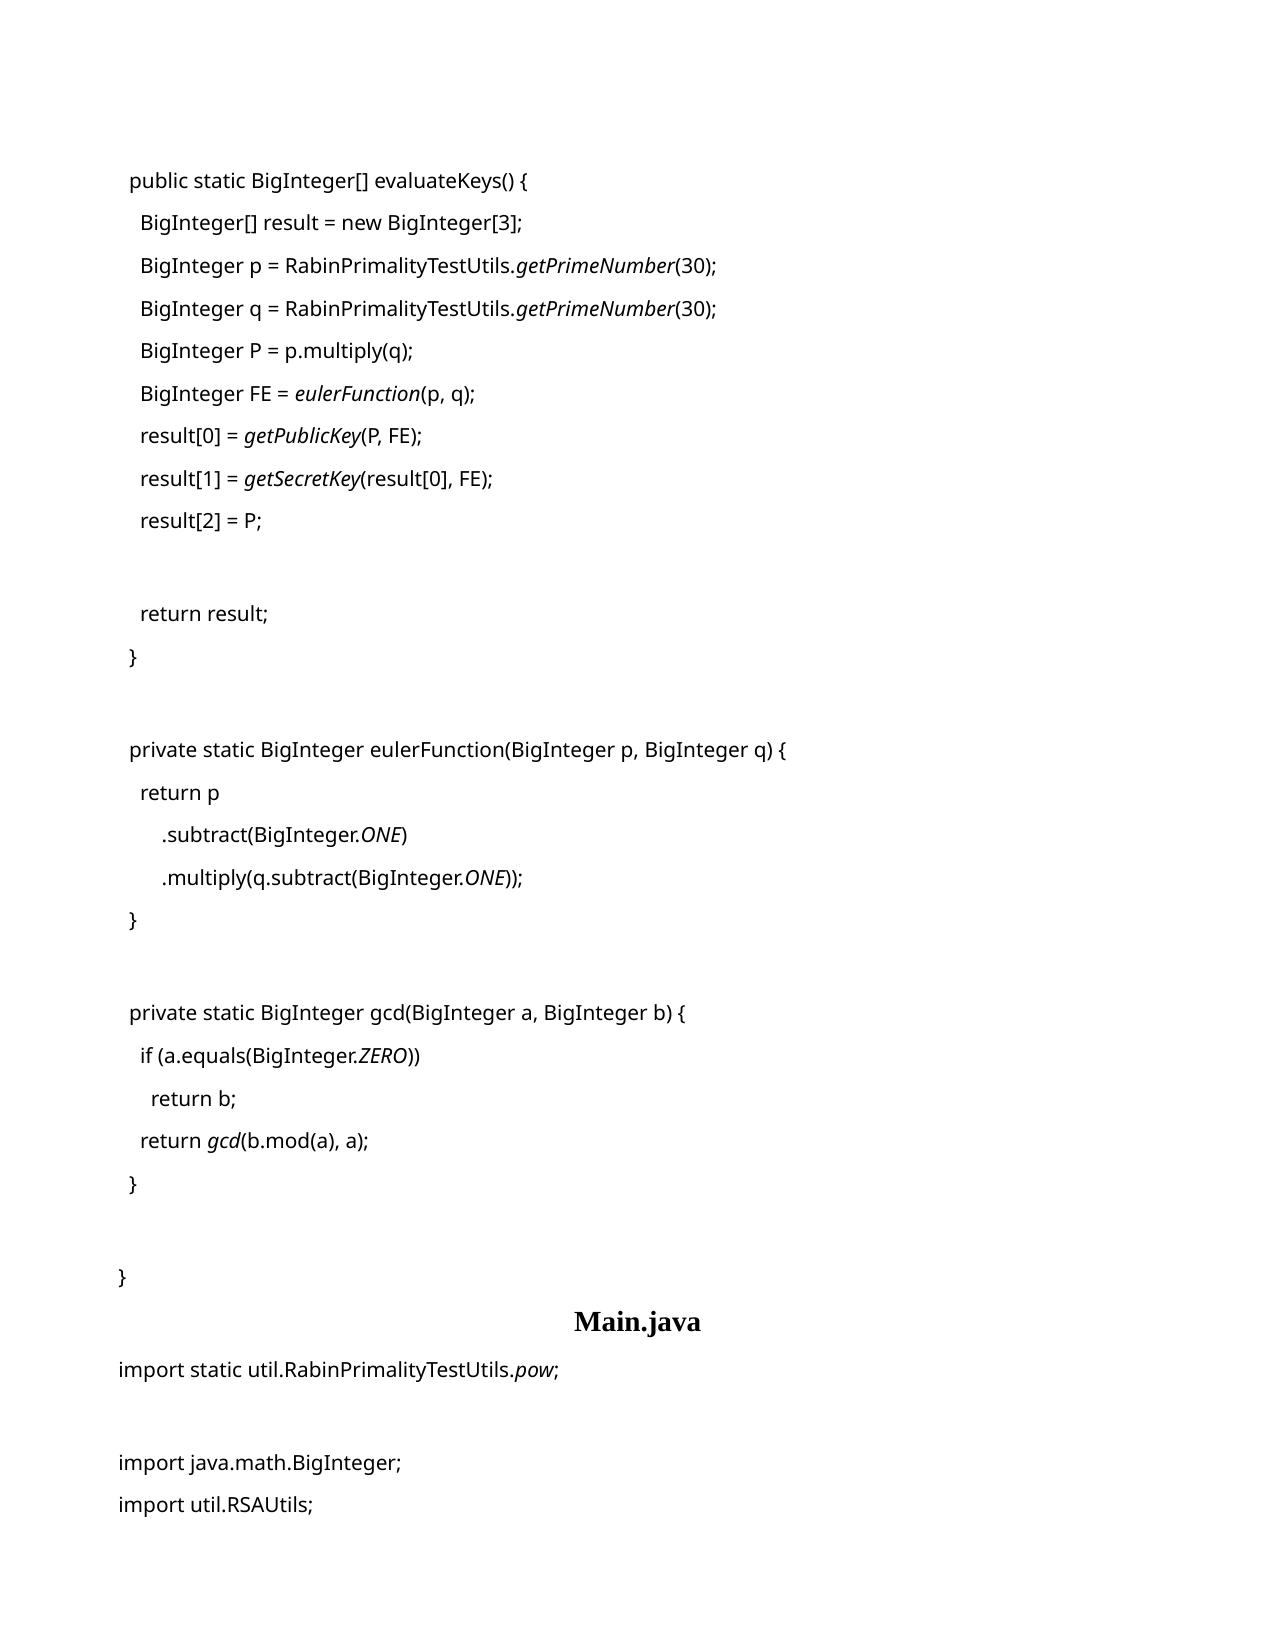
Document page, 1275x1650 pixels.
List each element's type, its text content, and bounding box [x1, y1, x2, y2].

text Main.java [118, 1304, 1157, 1338]
text public static BigInteger[] evaluateKeys() { BigInteger[] result = new BigInteger[3]; BigInteger p = RabinPrimalityTestUtils.getPrimeNumber(30); BigInteger q = RabinPrimalityTestUtils.getPrimeNumber(30); BigInteger P = p.multiply(q); BigInteger FE = eulerFunction(p, q); result[0] = getPublicKey(P, FE); result[1] = getSecretKey(result[0], FE); result[2] = P; return result; } private static BigInteger eulerFunction(BigInteger p, BigInteger q) { return p .subtract(BigInteger.ONE) .multiply(q.subtract(BigInteger.ONE)); } private static BigInteger gcd(BigInteger a, BigInteger b) { if (a.equals(BigInteger.ZERO)) return b; return gcd(b.mod(a), a); } } [118, 118, 1157, 1290]
text import static util.RabinPrimalityTestUtils.pow; import java.math.BigInteger; import util.RSAUtils; [118, 1355, 1157, 1519]
